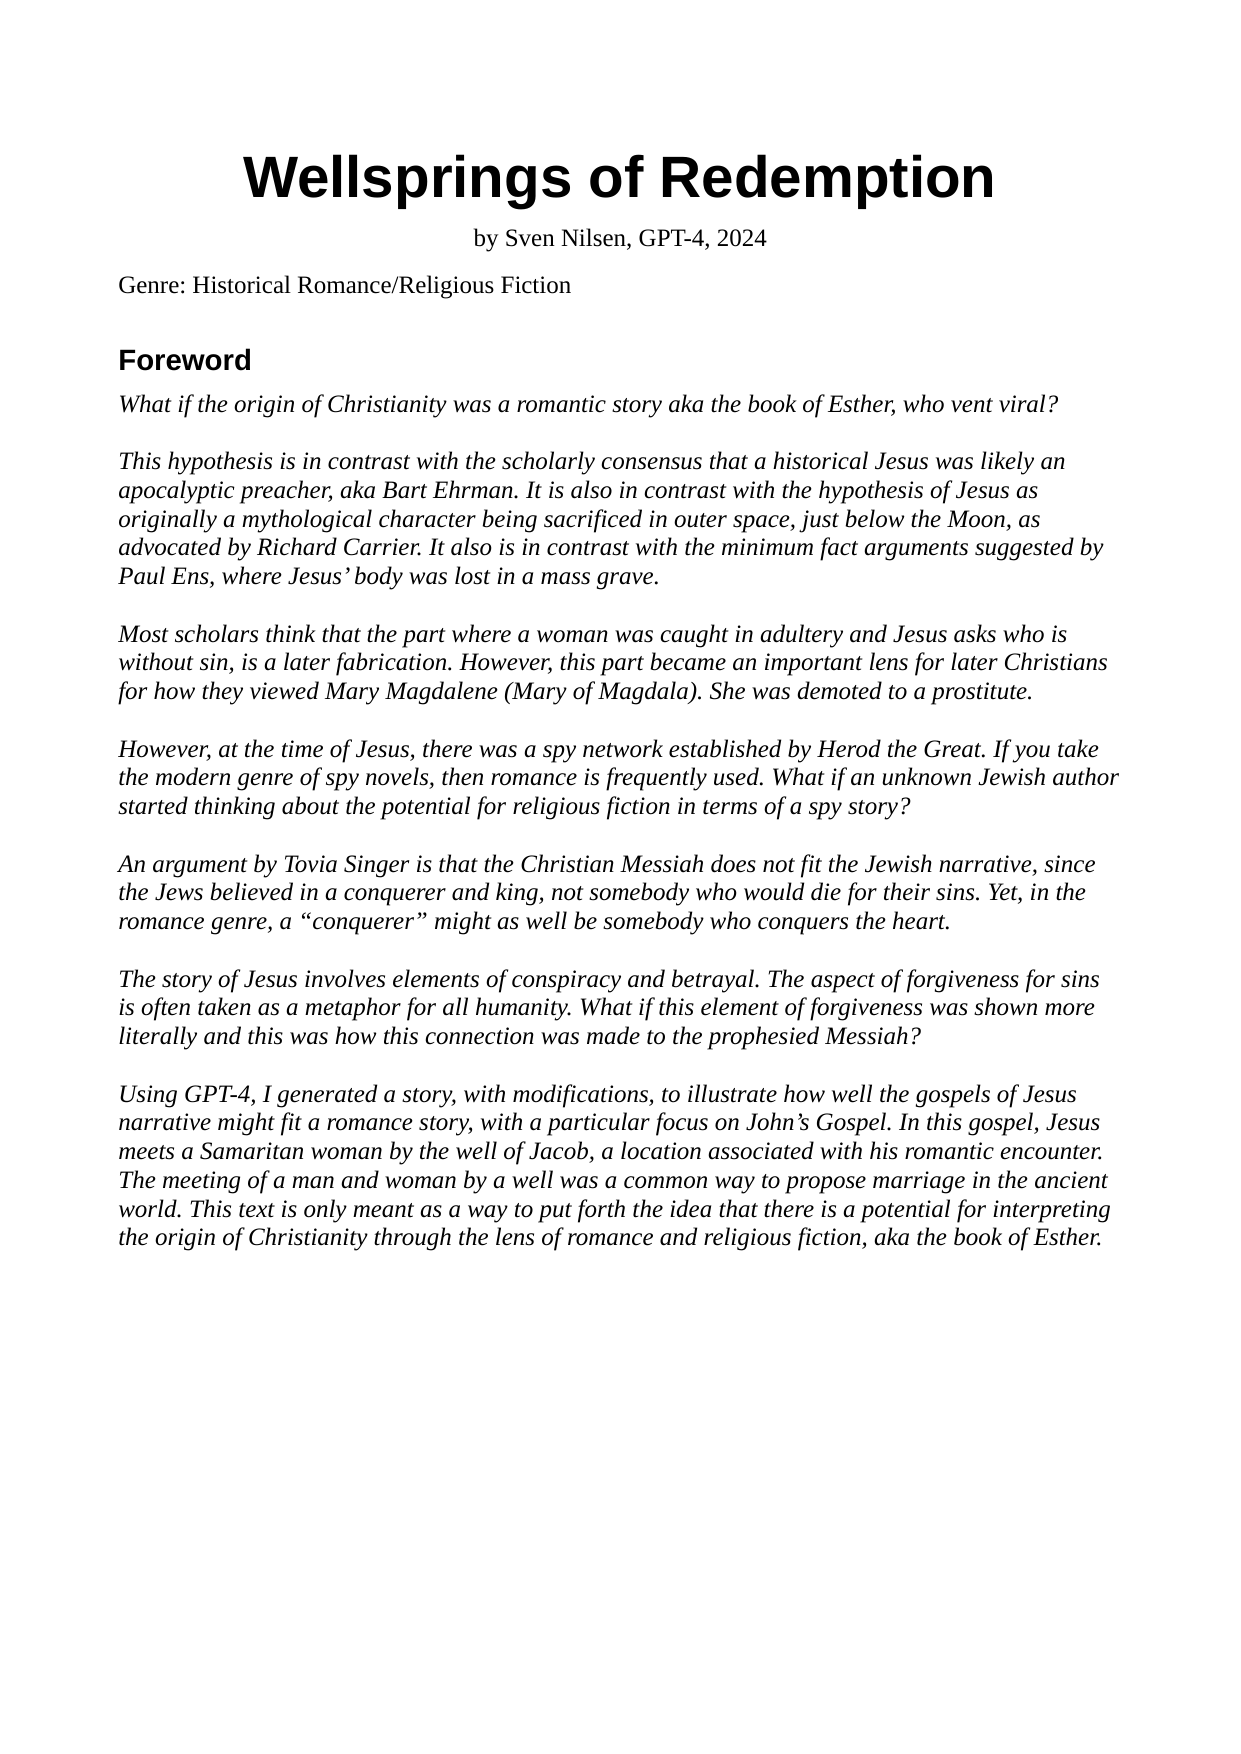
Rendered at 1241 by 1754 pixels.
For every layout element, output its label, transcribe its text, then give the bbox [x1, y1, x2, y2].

text However, at the time of Jesus, there was a spy network established by Herod the Great. If you take the modern genre of spy novels, then romance is frequently used. What if an unknown Jewish author started thinking about the potential for religious fiction in terms of a spy story? [118, 734, 1122, 820]
text This hypothesis is in contrast with the scholarly consensus that a historical Jesus was likely an apocalyptic preacher, aka Bart Ehrman. It is also in contrast with the hypothesis of Jesus as originally a mythological character being sacrificed in outer space, just below the Moon, as advocated by Richard Carrier. It also is in contrast with the minimum fact arguments suggested by Paul Ens, where Jesus’ body was lost in a mass grave. [118, 446, 1122, 590]
title Wellsprings of Redemption [118, 143, 1122, 210]
text Most scholars think that the part where a woman was caught in adultery and Jesus asks who is without sin, is a later fabrication. However, this part became an important lens for later Christians for how they viewed Mary Magdalene (Mary of Magdala). She was demoted to a prostitute. [118, 619, 1122, 705]
text An argument by Tovia Singer is that the Christian Messiah does not fit the Jewish narrative, since the Jews believed in a conquerer and king, not somebody who would die for their sins. Yet, in the romance genre, a “conquerer” might as well be somebody who conquers the heart. [118, 849, 1122, 935]
subtitle Foreword [118, 342, 1122, 376]
text Using GPT-4, I generated a story, with modifications, to illustrate how well the gospels of Jesus narrative might fit a romance story, with a particular focus on John’s Gospel. In this gospel, Jesus meets a Samaritan woman by the well of Jacob, a location associated with his romantic encounter. The meeting of a man and woman by a well was a common way to propose marriage in the ancient world. This text is only meant as a way to put forth the idea that there is a potential for interpreting the origin of Christianity through the lens of romance and religious fiction, aka the book of Esther. [118, 1079, 1122, 1251]
text Genre: Historical Romance/Religious Fiction [118, 270, 1122, 299]
text by Sven Nilsen, GPT-4, 2024 [118, 223, 1122, 251]
text What if the origin of Christianity was a romantic story aka the book of Esther, who vent viral? [118, 389, 1122, 417]
text The story of Jesus involves elements of conspiracy and betrayal. The aspect of forgiveness for sins is often taken as a metaphor for all humanity. What if this element of forgiveness was shown more literally and this was how this connection was made to the prophesied Messiah? [118, 964, 1122, 1050]
